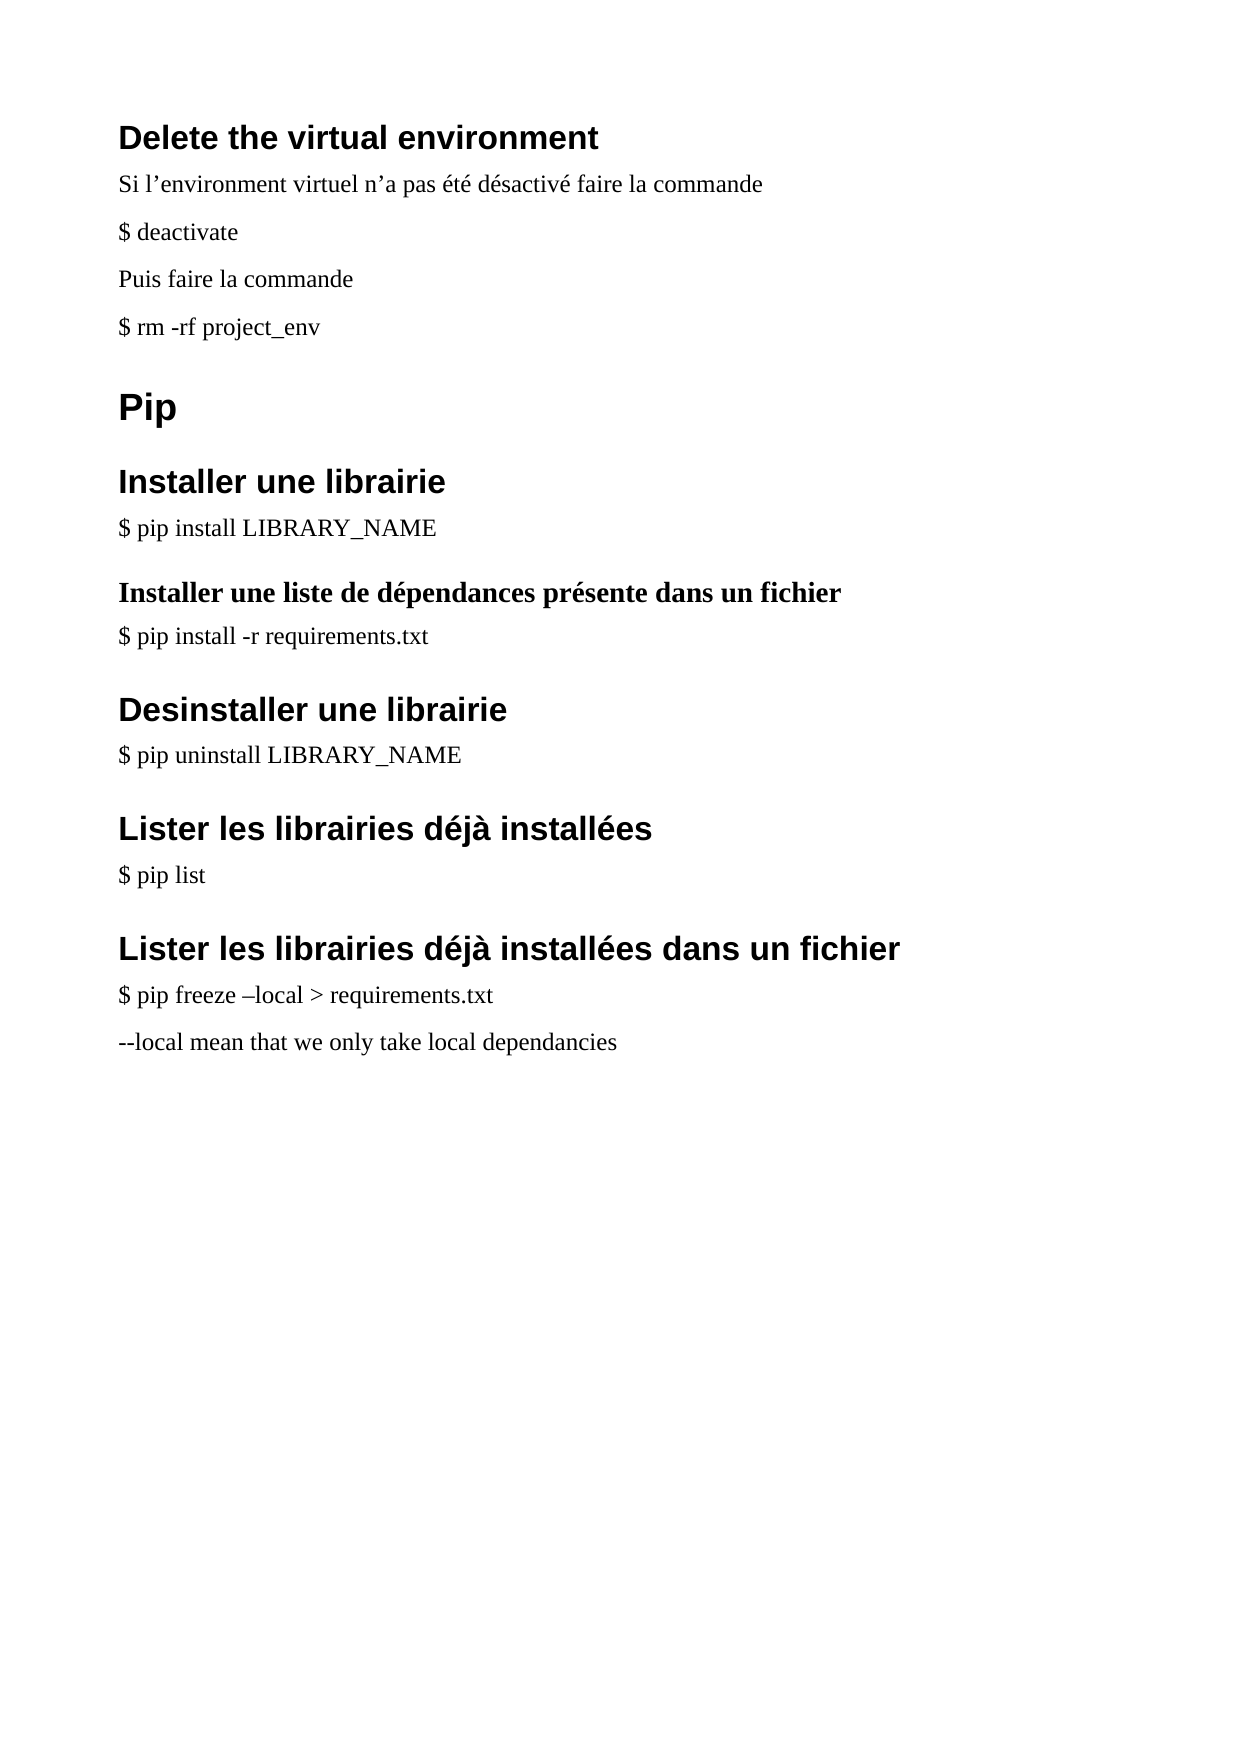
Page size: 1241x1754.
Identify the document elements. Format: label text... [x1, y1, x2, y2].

text $ pip install LIBRARY_NAME [118, 513, 1122, 542]
subtitle Pip [118, 385, 1122, 428]
text Si l’environment virtuel n’a pas été désactivé faire la commande [118, 169, 1122, 198]
text $ pip uninstall LIBRARY_NAME [118, 741, 1122, 769]
text $ pip list [118, 860, 1122, 889]
subtitle Lister les librairies déjà installées dans un fichier [118, 929, 1122, 967]
text --local mean that we only take local dependancies [118, 1027, 1122, 1056]
subtitle Installer une liste de dépendances présente dans un fichier [118, 575, 1122, 608]
subtitle Lister les librairies déjà installées [118, 809, 1122, 848]
text $ pip freeze –local > requirements.txt [118, 980, 1122, 1008]
subtitle Installer une librairie [118, 462, 1122, 500]
text $ rm -rf project_env [118, 312, 1122, 341]
text $ pip install -r requirements.txt [118, 621, 1122, 650]
text $ deactivate [118, 217, 1122, 246]
subtitle Desinstaller une librairie [118, 689, 1122, 728]
subtitle Delete the virtual environment [118, 118, 1122, 157]
text Puis faire la commande [118, 264, 1122, 293]
